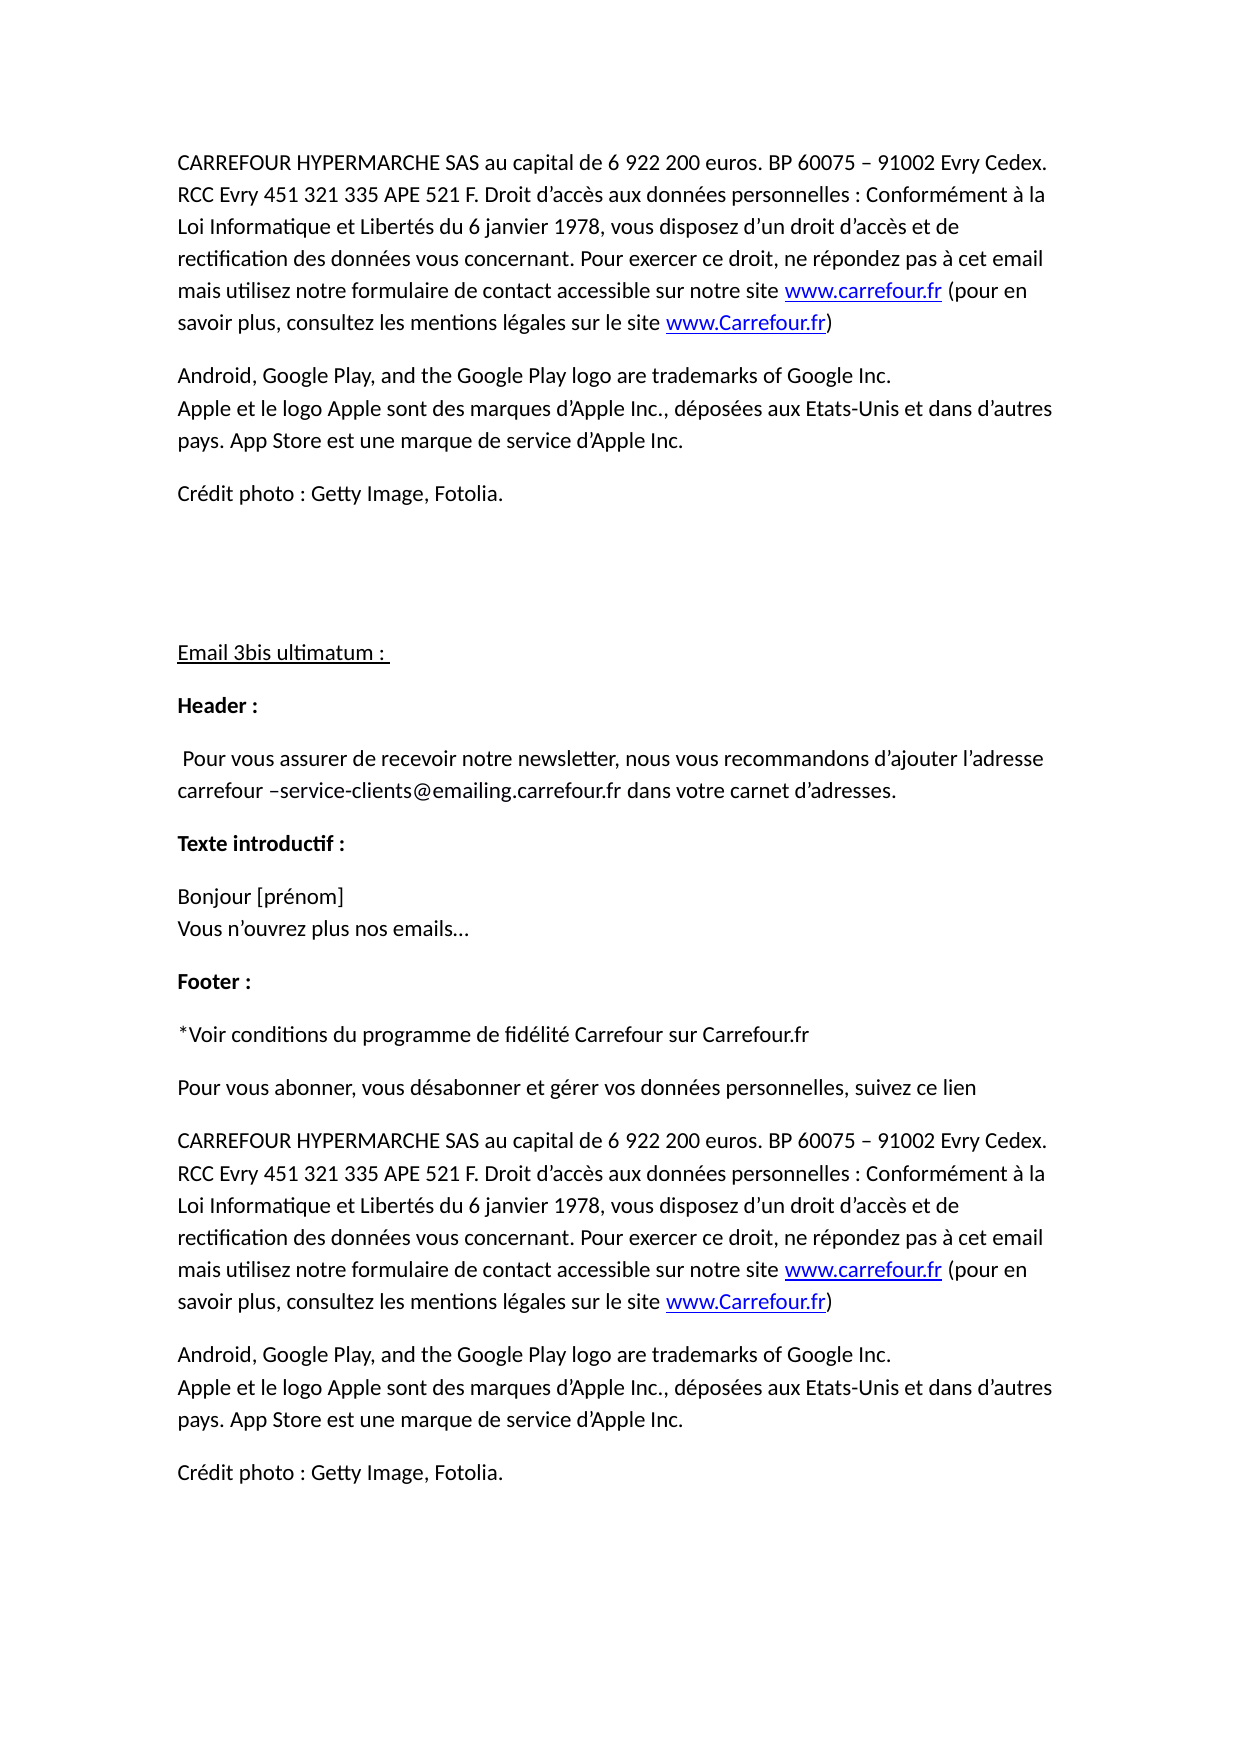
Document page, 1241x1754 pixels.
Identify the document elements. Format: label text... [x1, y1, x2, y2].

text Header : [177, 691, 1063, 719]
text CARREFOUR HYPERMARCHE SAS au capital de 6 922 200 euros. BP 60075 – 91002 Evry Cedex. RCC Evry 451 321 335 APE 521 F. Droit d’accès aux données personnelles : Conformément à la Loi Informatique et Libertés du 6 janvier 1978, vous disposez d’un droit d’accès et de rectification des données vous concernant. Pour exercer ce droit, ne répondez pas à cet email mais utilisez notre formulaire de contact accessible sur notre site www.carrefour.fr (pour en savoir plus, consultez les mentions légales sur le site www.Carrefour.fr) [177, 1127, 1063, 1316]
text Crédit photo : Getty Image, Fotolia. [177, 479, 1063, 507]
text Email 3bis ultimatum : [177, 638, 1063, 666]
text Pour vous assurer de recevoir notre newsletter, nous vous recommandons d’ajouter l’adresse carrefour –service-clients@emailing.carrefour.fr dans votre carnet d’adresses. [177, 744, 1063, 804]
text Android, Google Play, and the Google Play logo are trademarks of Google Inc. Apple et le logo Apple sont des marques d’Apple Inc., déposées aux Etats-Unis et dans d’autres pays. App Store est une marque de service d’Apple Inc. [177, 1341, 1063, 1433]
text Footer : [177, 967, 1063, 996]
text Pour vous abonner, vous désabonner et gérer vos données personnelles, suivez ce lien [177, 1073, 1063, 1102]
text Android, Google Play, and the Google Play logo are trademarks of Google Inc. Apple et le logo Apple sont des marques d’Apple Inc., déposées aux Etats-Unis et dans d’autres pays. App Store est une marque de service d’Apple Inc. [177, 362, 1063, 454]
text Texte introductif : [177, 829, 1063, 857]
text Bonjour [prénom] Vous n’ouvrez plus nos emails… [177, 882, 1063, 942]
text Crédit photo : Getty Image, Fotolia. [177, 1458, 1063, 1486]
text *Voir conditions du programme de fidélité Carrefour sur Carrefour.fr [177, 1021, 1063, 1048]
text CARREFOUR HYPERMARCHE SAS au capital de 6 922 200 euros. BP 60075 – 91002 Evry Cedex. RCC Evry 451 321 335 APE 521 F. Droit d’accès aux données personnelles : Conformément à la Loi Informatique et Libertés du 6 janvier 1978, vous disposez d’un droit d’accès et de rectification des données vous concernant. Pour exercer ce droit, ne répondez pas à cet email mais utilisez notre formulaire de contact accessible sur notre site www.carrefour.fr (pour en savoir plus, consultez les mentions légales sur le site www.Carrefour.fr) [177, 148, 1063, 337]
